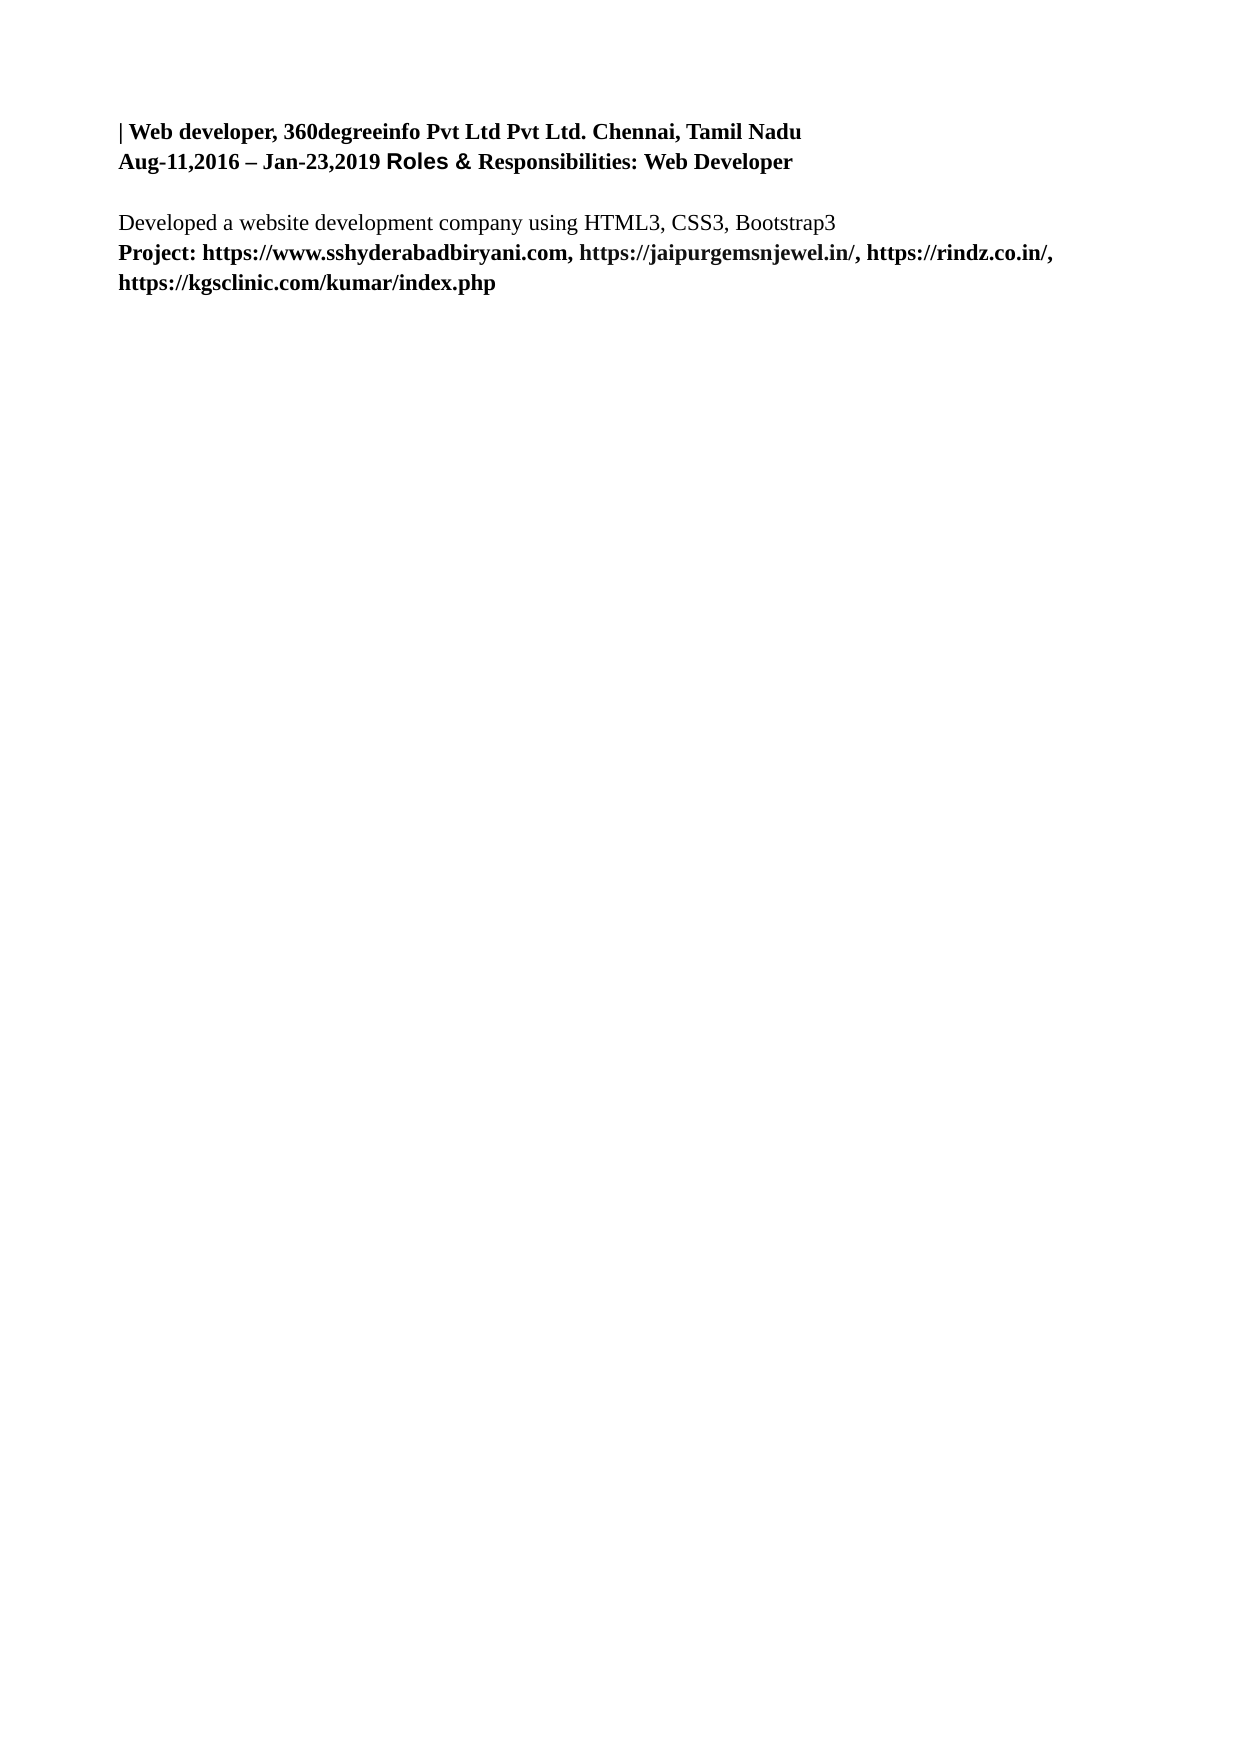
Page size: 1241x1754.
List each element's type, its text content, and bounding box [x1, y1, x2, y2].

text Developed a website development company using HTML3, CSS3, Bootstrap3 [118, 209, 1122, 235]
text Project: https://www.sshyderabadbiryani.com, https://jaipurgemsnjewel.in/, https://rindz.co.in/, https://kgsclinic.com/kumar/index.php [118, 239, 1122, 296]
text Aug-11,2016 – Jan-23,2019 Roles & Responsibilities: Web Developer [118, 148, 1122, 175]
text | Web developer, 360degreeinfo Pvt Ltd Pvt Ltd. Chennai, Tamil Nadu [118, 118, 1122, 144]
